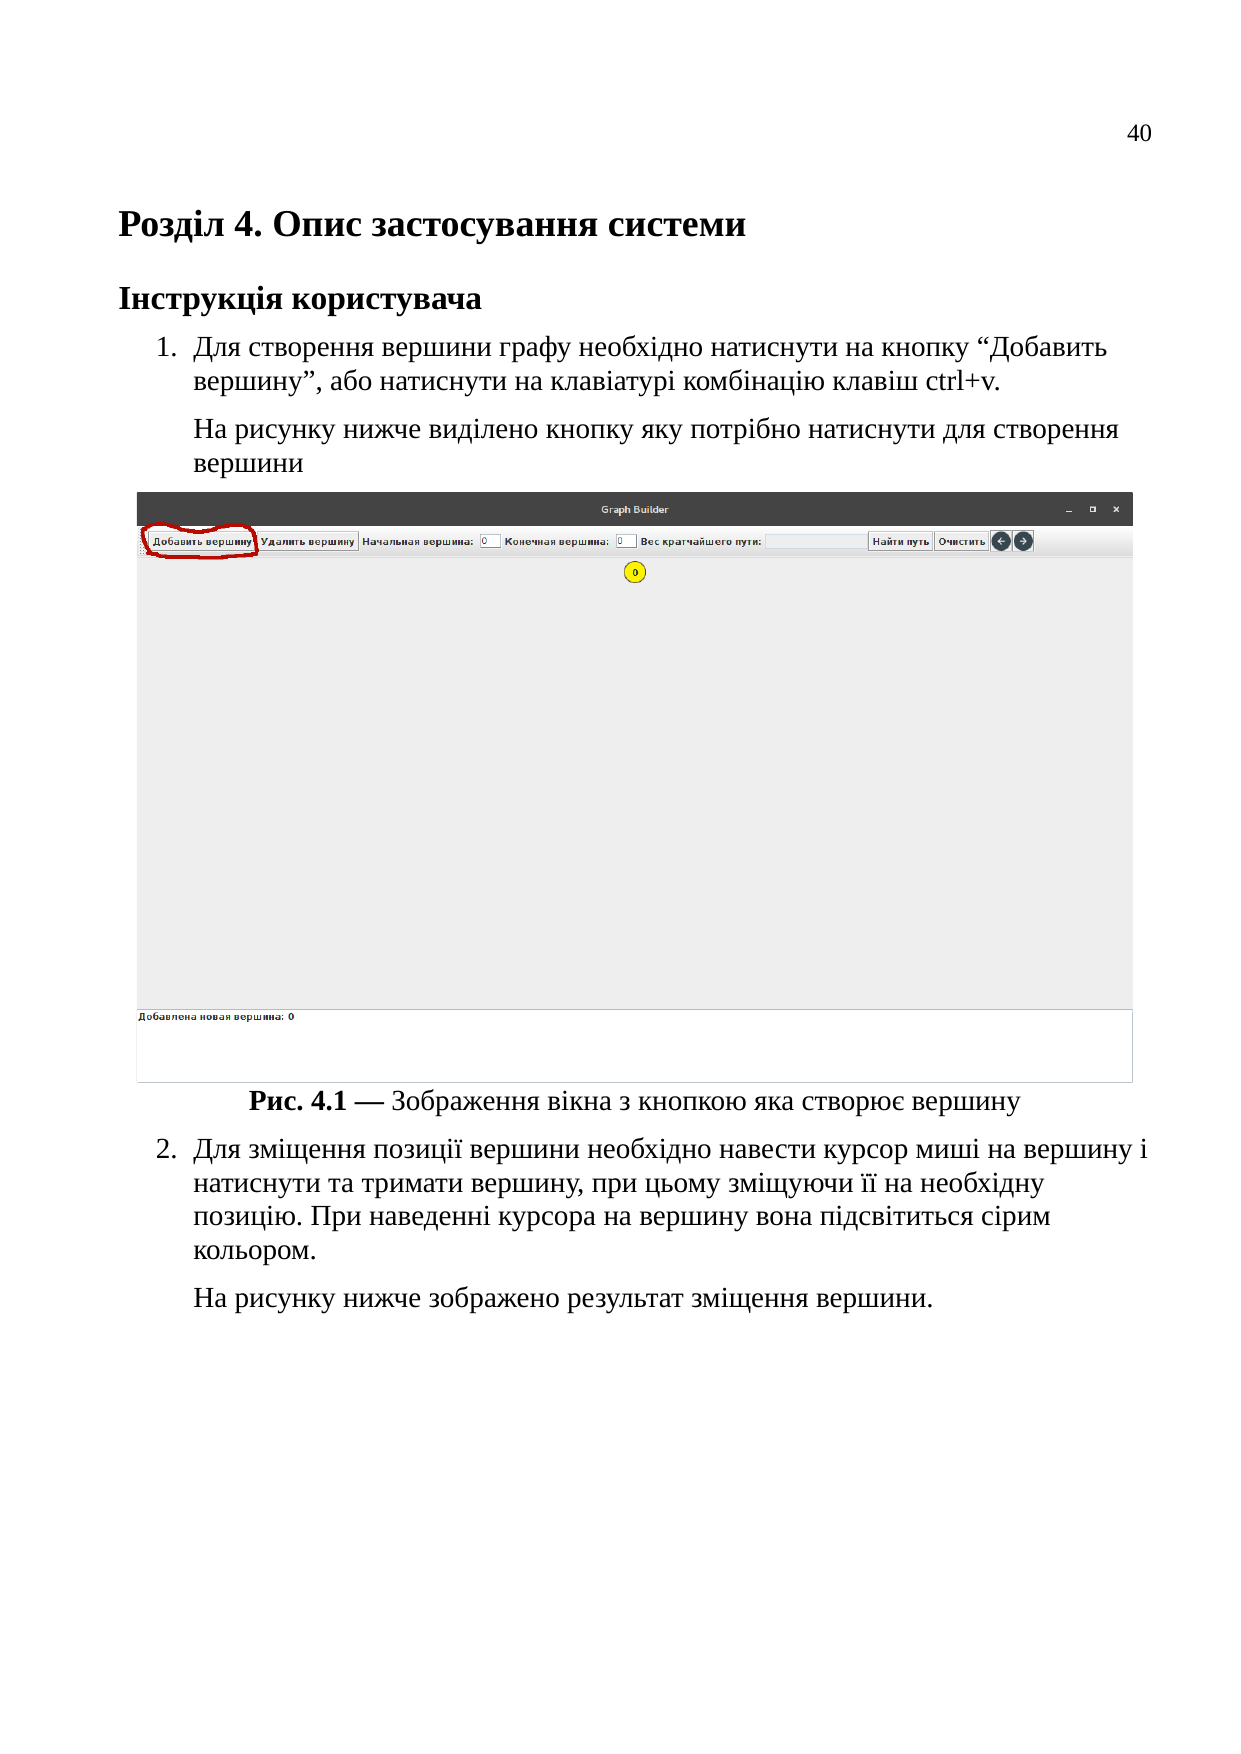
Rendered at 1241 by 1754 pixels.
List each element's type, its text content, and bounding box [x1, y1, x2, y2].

picture [136, 492, 1133, 1083]
list Для зміщення позиції вершини необхідно навести курсор миші на вершину і натиснути та тримати вершину, при цьому зміщуючи її на необхідну позицію. При наведенні курсора на вершину вона підсвітиться сірим кольором. [156, 1131, 1152, 1265]
text Рис. 4.1 — Зображення вікна з кнопкою яка створює вершину [118, 493, 1152, 1117]
subtitle Інструкція користувача [118, 278, 1152, 317]
list Для створення вершини графу необхідно натиснути на кнопку “Добавить вершину”, або натиснути на клавіатурі комбінацію клавіш ctrl+v. [156, 329, 1152, 397]
list На рисунку нижче виділено кнопку яку потрібно натиснути для створення вершини [156, 411, 1152, 478]
subtitle Розділ 4. Опис застосування системи [118, 201, 1152, 245]
list На рисунку нижче зображено результат зміщення вершини. [156, 1280, 1152, 1313]
